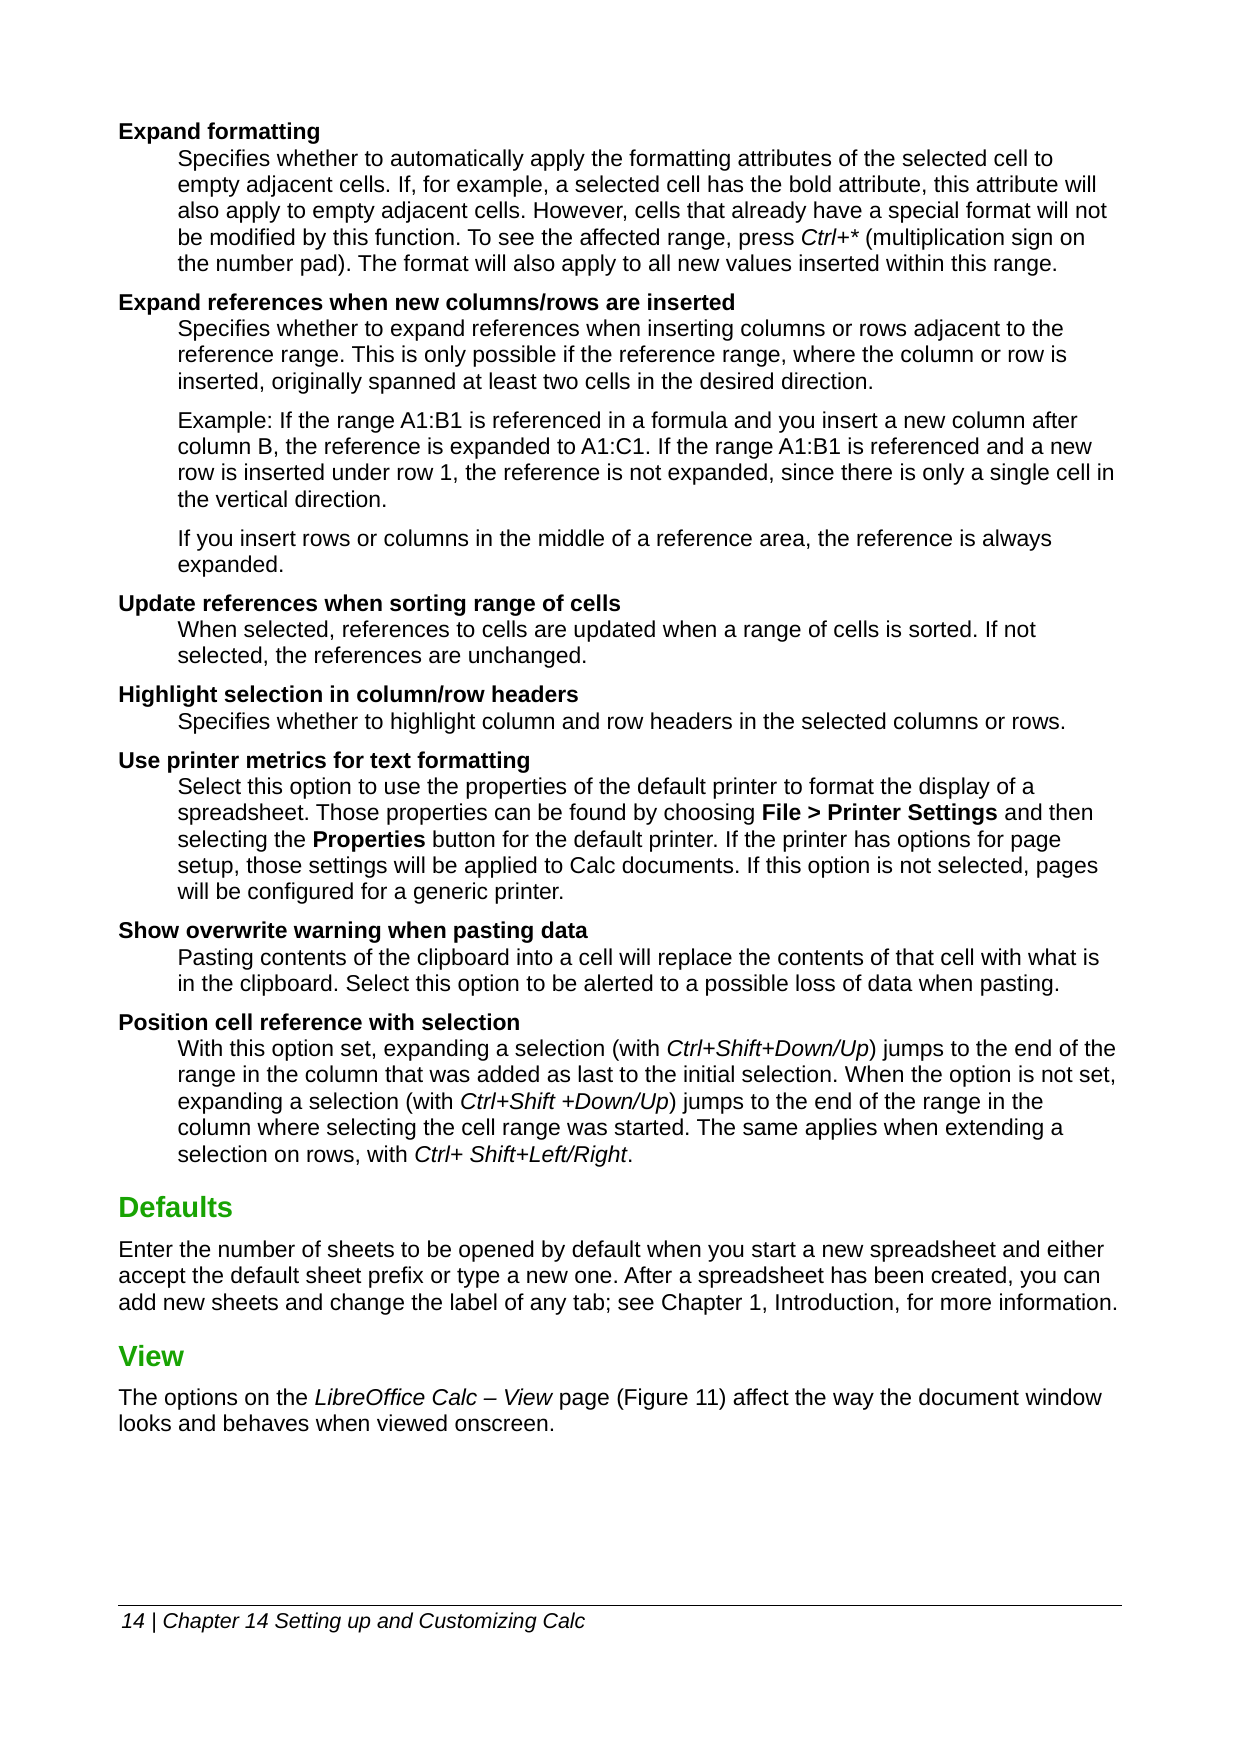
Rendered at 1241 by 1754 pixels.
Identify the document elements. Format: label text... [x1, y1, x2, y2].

subtitle Defaults [118, 1191, 1122, 1224]
text The options on the LibreOffice Calc – View page (Figure 11) affect the way the document window looks and behaves when viewed onscreen. [118, 1384, 1122, 1437]
text With this option set, expanding a selection (with Ctrl+Shift+Down/Up) jumps to the end of the range in the column that was added as last to the initial selection. When the option is not set, expanding a selection (with Ctrl+Shift +Down/Up) jumps to the end of the range in the column where selecting the cell range was started. The same applies when extending a selection on rows, with Ctrl+ Shift+Left/Right. [177, 1035, 1122, 1167]
text Specifies whether to automatically apply the formatting attributes of the selected cell to empty adjacent cells. If, for example, a selected cell has the bold attribute, this attribute will also apply to empty adjacent cells. However, cells that already have a special format will not be modified by this function. To see the affected range, press Ctrl+* (multiplication sign on the number pad). The format will also apply to all new values inserted within this range. [177, 144, 1122, 276]
text Enter the number of sheets to be opened by default when you start a new spreadsheet and either accept the default sheet prefix or type a new one. After a spreadsheet has been created, you can add new sheets and change the label of any tab; see Chapter 1, Introduction, for more information. [118, 1236, 1122, 1315]
text Example: If the range A1:B1 is referenced in a formula and you insert a new column after column B, the reference is expanded to A1:C1. If the range A1:B1 is referenced and a new row is inserted under row 1, the reference is not expanded, since there is only a single cell in the vertical direction. [177, 407, 1122, 512]
text If you insert rows or columns in the middle of a reference area, the reference is always expanded. [177, 524, 1122, 577]
text When selected, references to cells are updated when a range of cells is sorted. If not selected, the references are unchanged. [177, 616, 1122, 669]
subtitle View [118, 1338, 1122, 1372]
text Pasting contents of the clipboard into a cell will replace the contents of that cell with what is in the clipboard. Select this option to be alerted to a possible loss of data when pasting. [177, 943, 1122, 996]
text Update references when sorting range of cells [118, 590, 1122, 616]
text Show overwrite warning when pasting data [118, 917, 1122, 943]
text Specifies whether to expand references when inserting columns or rows adjacent to the reference range. This is only possible if the reference range, where the column or row is inserted, originally spanned at least two cells in the desired direction. [177, 315, 1122, 394]
text Highlight selection in column/row headers [118, 681, 1122, 708]
text Select this option to use the properties of the default printer to format the display of a spreadsheet. Those properties can be found by choosing File > Printer Settings and then selecting the Properties button for the default printer. If the printer has options for page setup, those settings will be applied to Calc documents. If this option is not selected, pages will be configured for a generic printer. [177, 773, 1122, 905]
text Expand formatting [118, 118, 1122, 144]
text Expand references when new columns/rows are inserted [118, 289, 1122, 315]
text Specifies whether to highlight column and row headers in the selected columns or rows. [177, 708, 1122, 734]
text Position cell reference with selection [118, 1009, 1122, 1035]
text Use printer metrics for text formatting [118, 747, 1122, 773]
